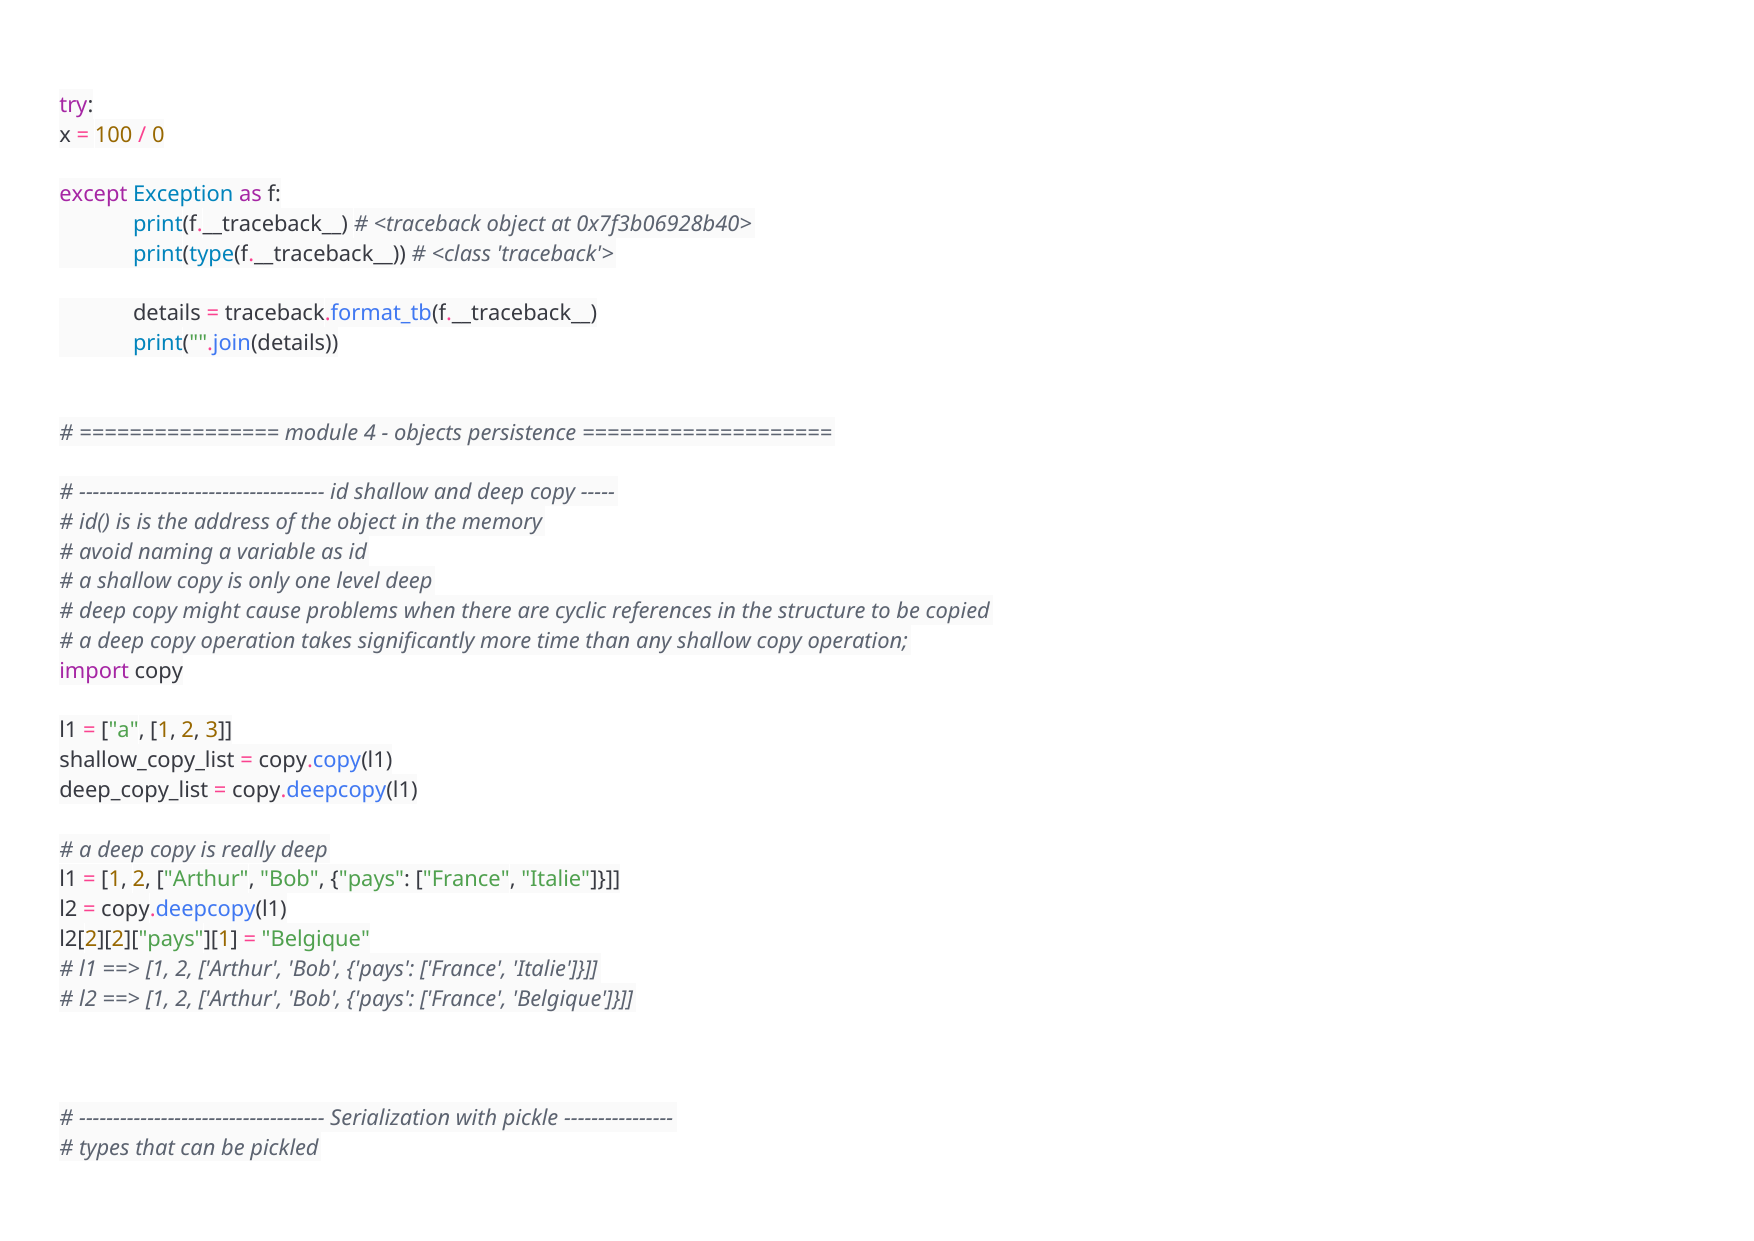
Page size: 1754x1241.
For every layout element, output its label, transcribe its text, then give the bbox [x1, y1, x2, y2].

text # ------------------------------------ Serialization with pickle ---------------- # types that can be pickled [59, 1072, 1695, 1161]
text try: x = 100 / 0 except Exception as f: print(f.__traceback__) # <traceback object at 0x7f3b06928b40> print(type(f.__traceback__)) # <class 'traceback'> details = traceback.format_tb(f.__traceback__) print("".join(details)) # ================ module 4 - objects persistence ==================== # ------------------------------------ id shallow and deep copy ----- # id() is is the address of the object in the memory # avoid naming a variable as id # a shallow copy is only one level deep # deep copy might cause problems when there are cyclic references in the structure to be copied # a deep copy operation takes significantly more time than any shallow copy operation; import copy l1 = ["a", [1, 2, 3]] shallow_copy_list = copy.copy(l1) deep_copy_list = copy.deepcopy(l1) # a deep copy is really deep l1 = [1, 2, ["Arthur", "Bob", {"pays": ["France", "Italie"]}]] l2 = copy.deepcopy(l1) l2[2][2]["pays"][1] = "Belgique" # l1 ==> [1, 2, ['Arthur', 'Bob', {'pays': ['France', 'Italie']}]] # l2 ==> [1, 2, ['Arthur', 'Bob', {'pays': ['France', 'Belgique']}]] [59, 59, 1695, 1042]
